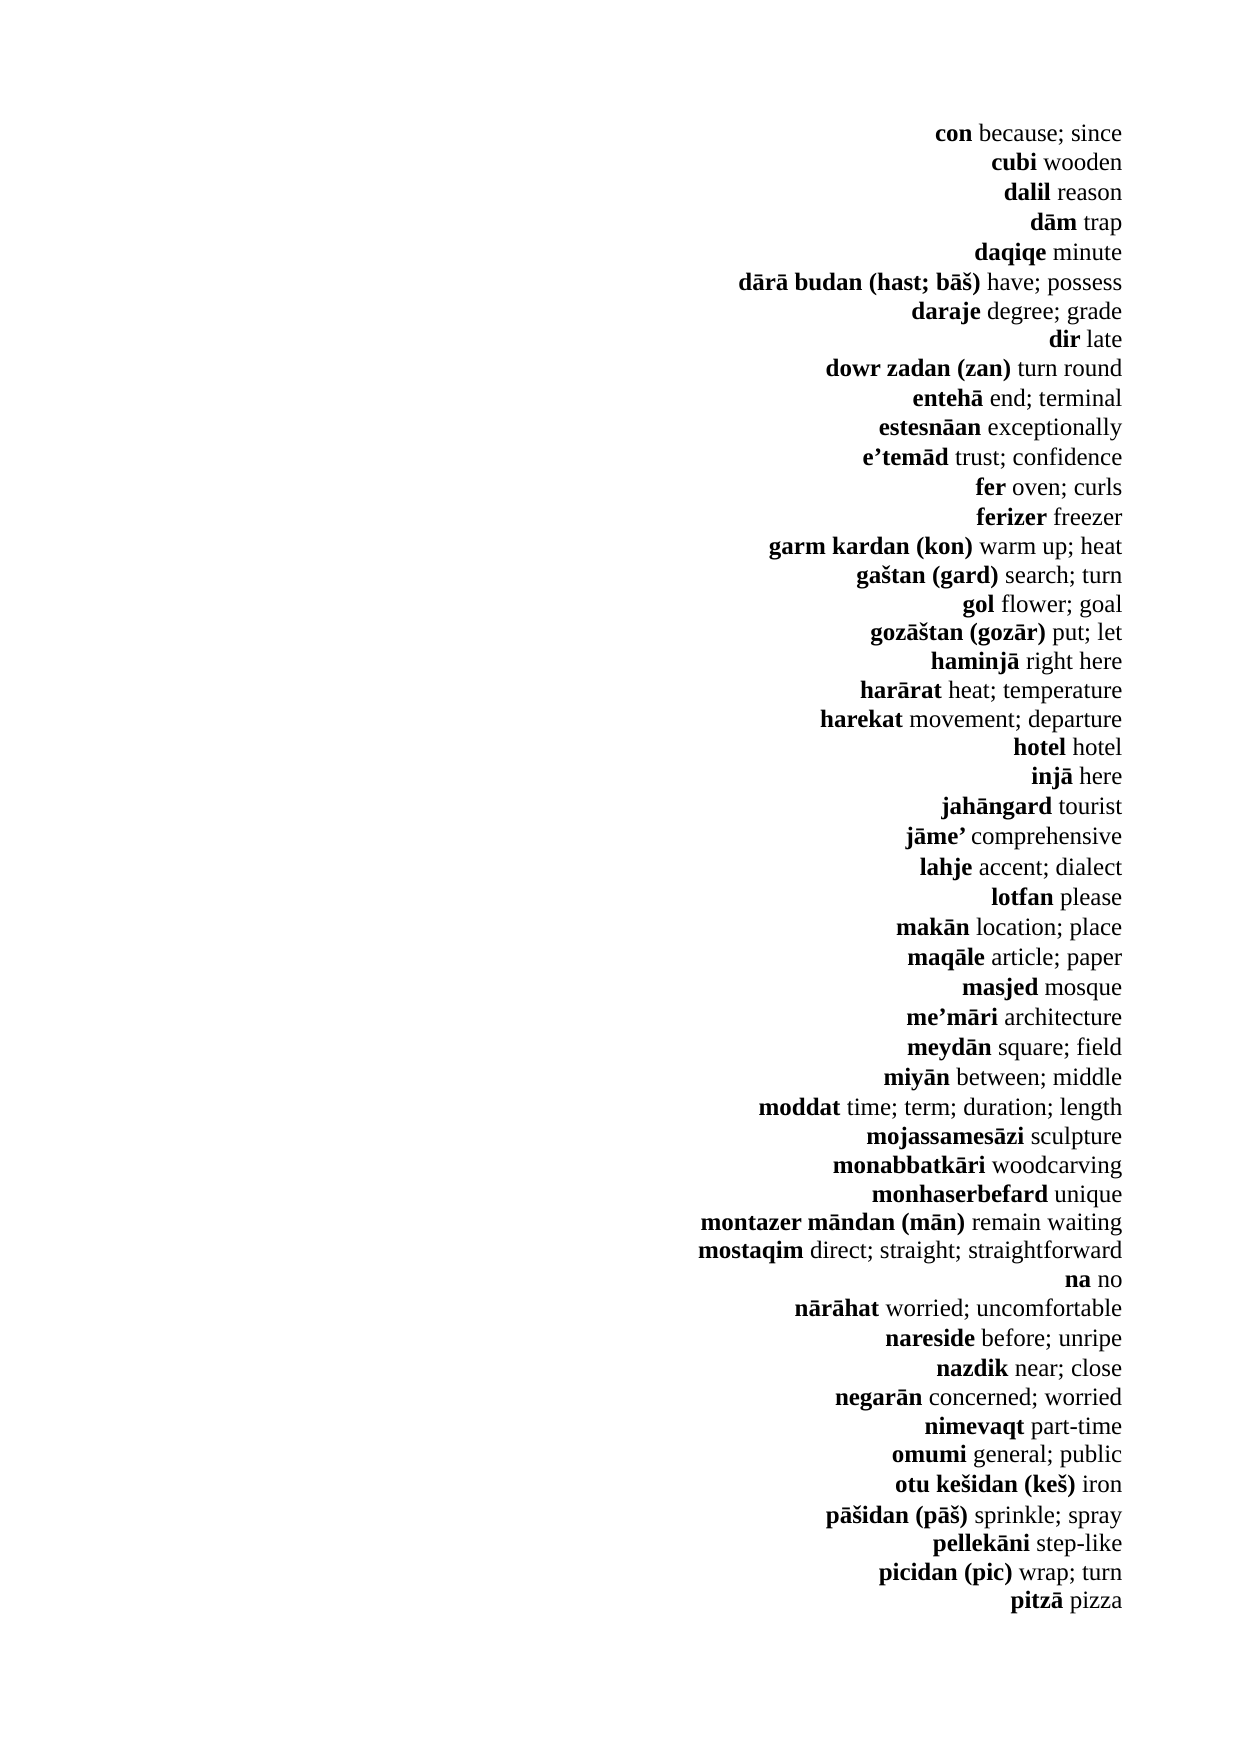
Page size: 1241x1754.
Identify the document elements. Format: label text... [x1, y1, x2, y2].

text fer oven; curls [118, 472, 1122, 501]
text jāme’ comprehensive [118, 821, 1122, 850]
text na no [118, 1264, 1122, 1293]
text cubi wooden [118, 147, 1122, 176]
text daqiqe minute [118, 237, 1122, 266]
text omumi general; public [118, 1439, 1122, 1468]
text nārāhat worried; uncomfortable [118, 1293, 1122, 1322]
text dir late [118, 325, 1122, 353]
text meydān square; field [118, 1032, 1122, 1061]
text lahje accent; dialect [118, 852, 1122, 880]
text dalil reason [118, 177, 1122, 206]
text monabbatkāri woodcarving [118, 1150, 1122, 1179]
text nareside before; unripe [118, 1323, 1122, 1352]
text e’temād trust; confidence [118, 442, 1122, 471]
text makān location; place [118, 912, 1122, 941]
text maqāle article; paper [118, 942, 1122, 971]
text pellekāni step-like [118, 1528, 1122, 1557]
text pitzā pizza [118, 1586, 1122, 1614]
text estesnāan exceptionally [118, 412, 1122, 441]
text gozāštan (gozār) put; let [118, 617, 1122, 646]
text montazer māndan (mān) remain waiting [118, 1207, 1122, 1236]
text masjed mosque [118, 972, 1122, 1001]
text haminjā right here [118, 646, 1122, 675]
text garm kardan (kon) warm up; heat [118, 531, 1122, 560]
text harekat movement; departure [118, 704, 1122, 732]
text jahāngard tourist [118, 791, 1122, 820]
text injā here [118, 761, 1122, 790]
text con because; since [118, 118, 1122, 147]
text otu kešidan (keš) iron [118, 1469, 1122, 1498]
text lotfan please [118, 882, 1122, 910]
text monhaserbefard unique [118, 1179, 1122, 1207]
text me’māri architecture [118, 1002, 1122, 1031]
text daraje degree; grade [118, 296, 1122, 325]
text dowr zadan (zan) turn round [118, 353, 1122, 382]
text pāšidan (pāš) sprinkle; spray [118, 1500, 1122, 1528]
text dām trap [118, 207, 1122, 236]
text miyān between; middle [118, 1062, 1122, 1091]
text nimevaqt part-time [118, 1411, 1122, 1439]
text moddat time; term; duration; length [118, 1092, 1122, 1121]
text dārā budan (hast; bāš) have; possess [118, 267, 1122, 296]
text negarān concerned; worried [118, 1382, 1122, 1411]
text ferizer freezer [118, 503, 1122, 531]
text entehā end; terminal [118, 383, 1122, 412]
text gaštan (gard) search; turn [118, 560, 1122, 589]
text mostaqim direct; straight; straightforward [118, 1236, 1122, 1264]
text mojassamesāzi sculpture [118, 1121, 1122, 1150]
text harārat heat; temperature [118, 675, 1122, 704]
text picidan (pic) wrap; turn [118, 1557, 1122, 1586]
text hotel hotel [118, 732, 1122, 761]
text gol flower; goal [118, 589, 1122, 617]
text nazdik near; close [118, 1353, 1122, 1382]
